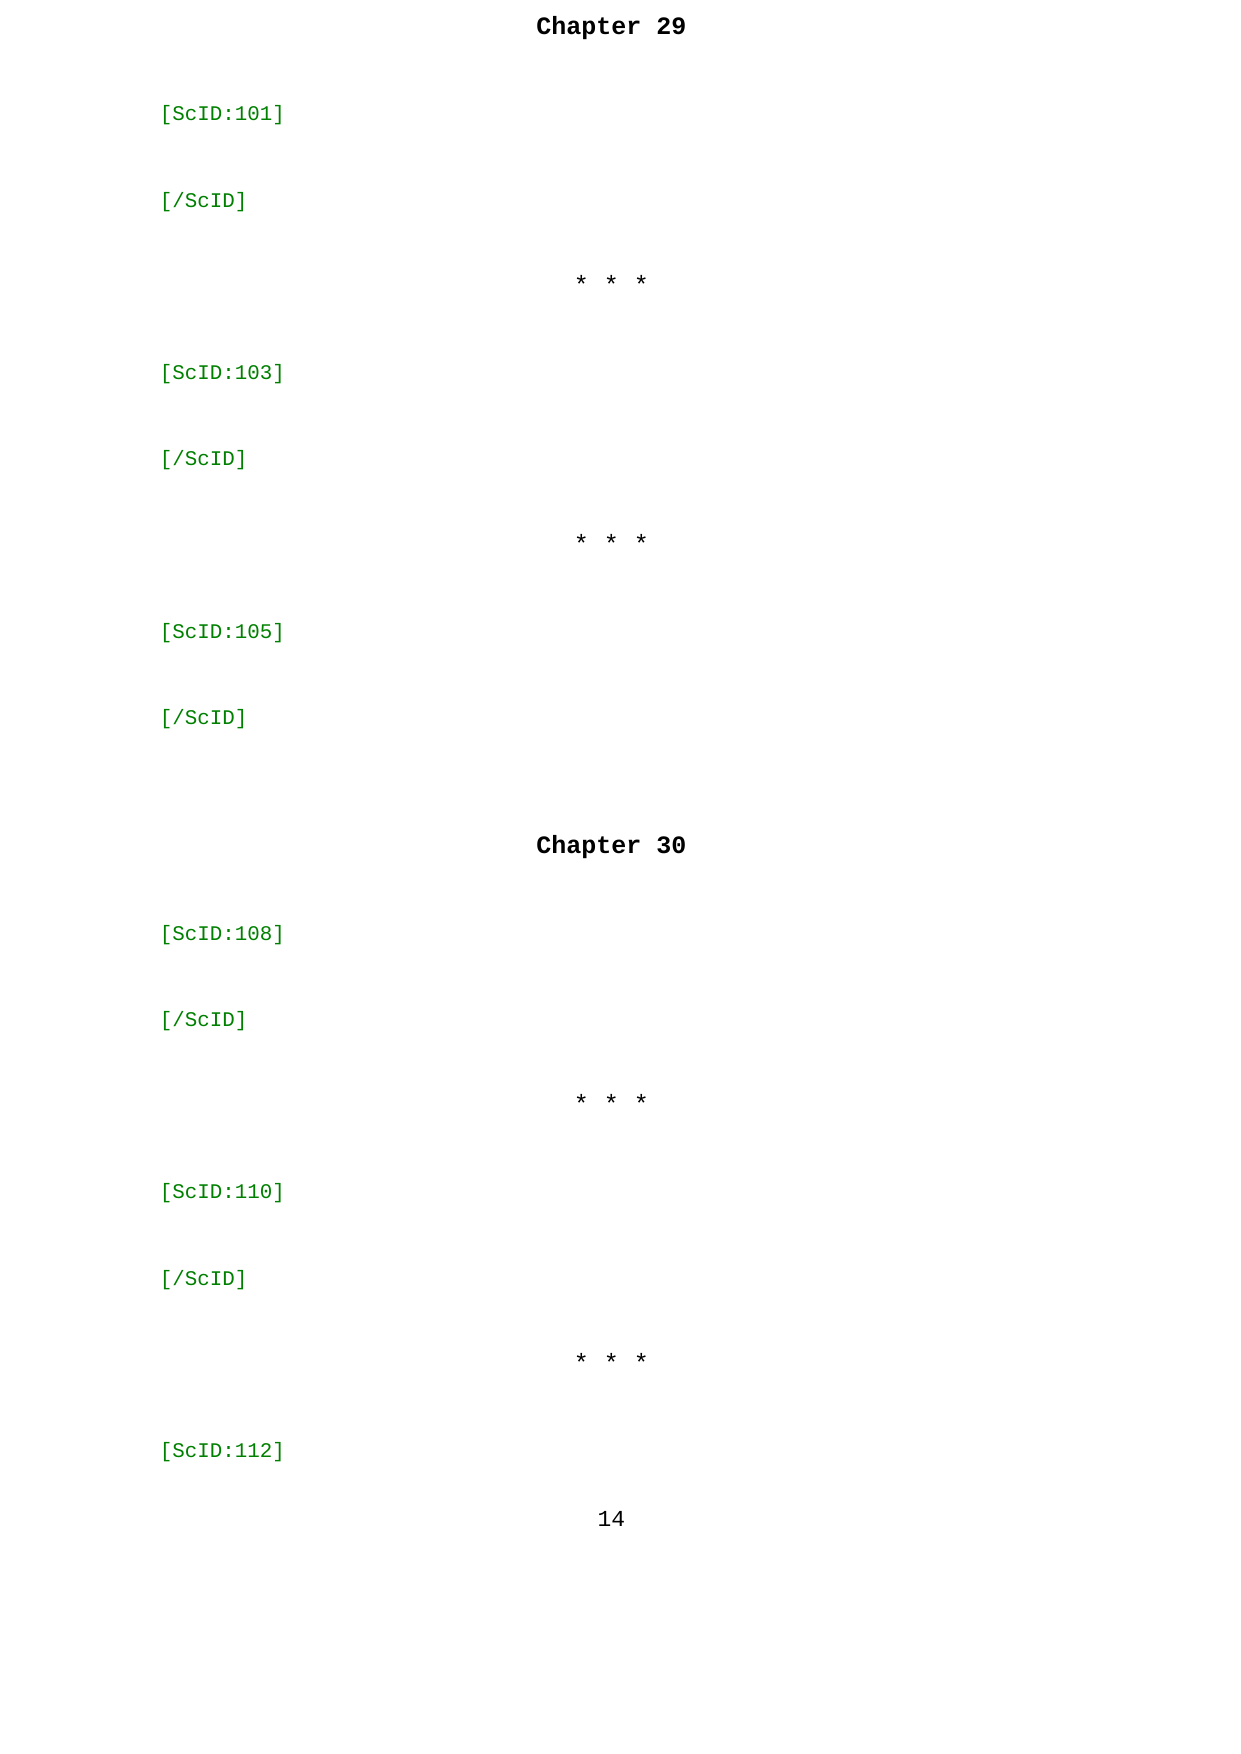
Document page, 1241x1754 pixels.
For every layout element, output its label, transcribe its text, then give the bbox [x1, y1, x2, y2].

subtitle Chapter 29 [159, 0, 1063, 43]
text [/ScID] [159, 992, 1063, 1035]
subtitle * * * [159, 259, 1063, 302]
text [/ScID] [159, 431, 1063, 474]
text [ScID:108] [159, 906, 1063, 949]
text [ScID:112] [159, 1423, 1063, 1466]
text [ScID:103] [159, 345, 1063, 388]
subtitle * * * [159, 1337, 1063, 1380]
text [ScID:105] [159, 604, 1063, 647]
text [/ScID] [159, 172, 1063, 216]
subtitle * * * [159, 517, 1063, 561]
subtitle * * * [159, 1078, 1063, 1121]
text [/ScID] [159, 690, 1063, 733]
subtitle Chapter 30 [159, 819, 1063, 862]
text [/ScID] [159, 1251, 1063, 1294]
text [ScID:110] [159, 1164, 1063, 1207]
text [ScID:101] [159, 86, 1063, 129]
